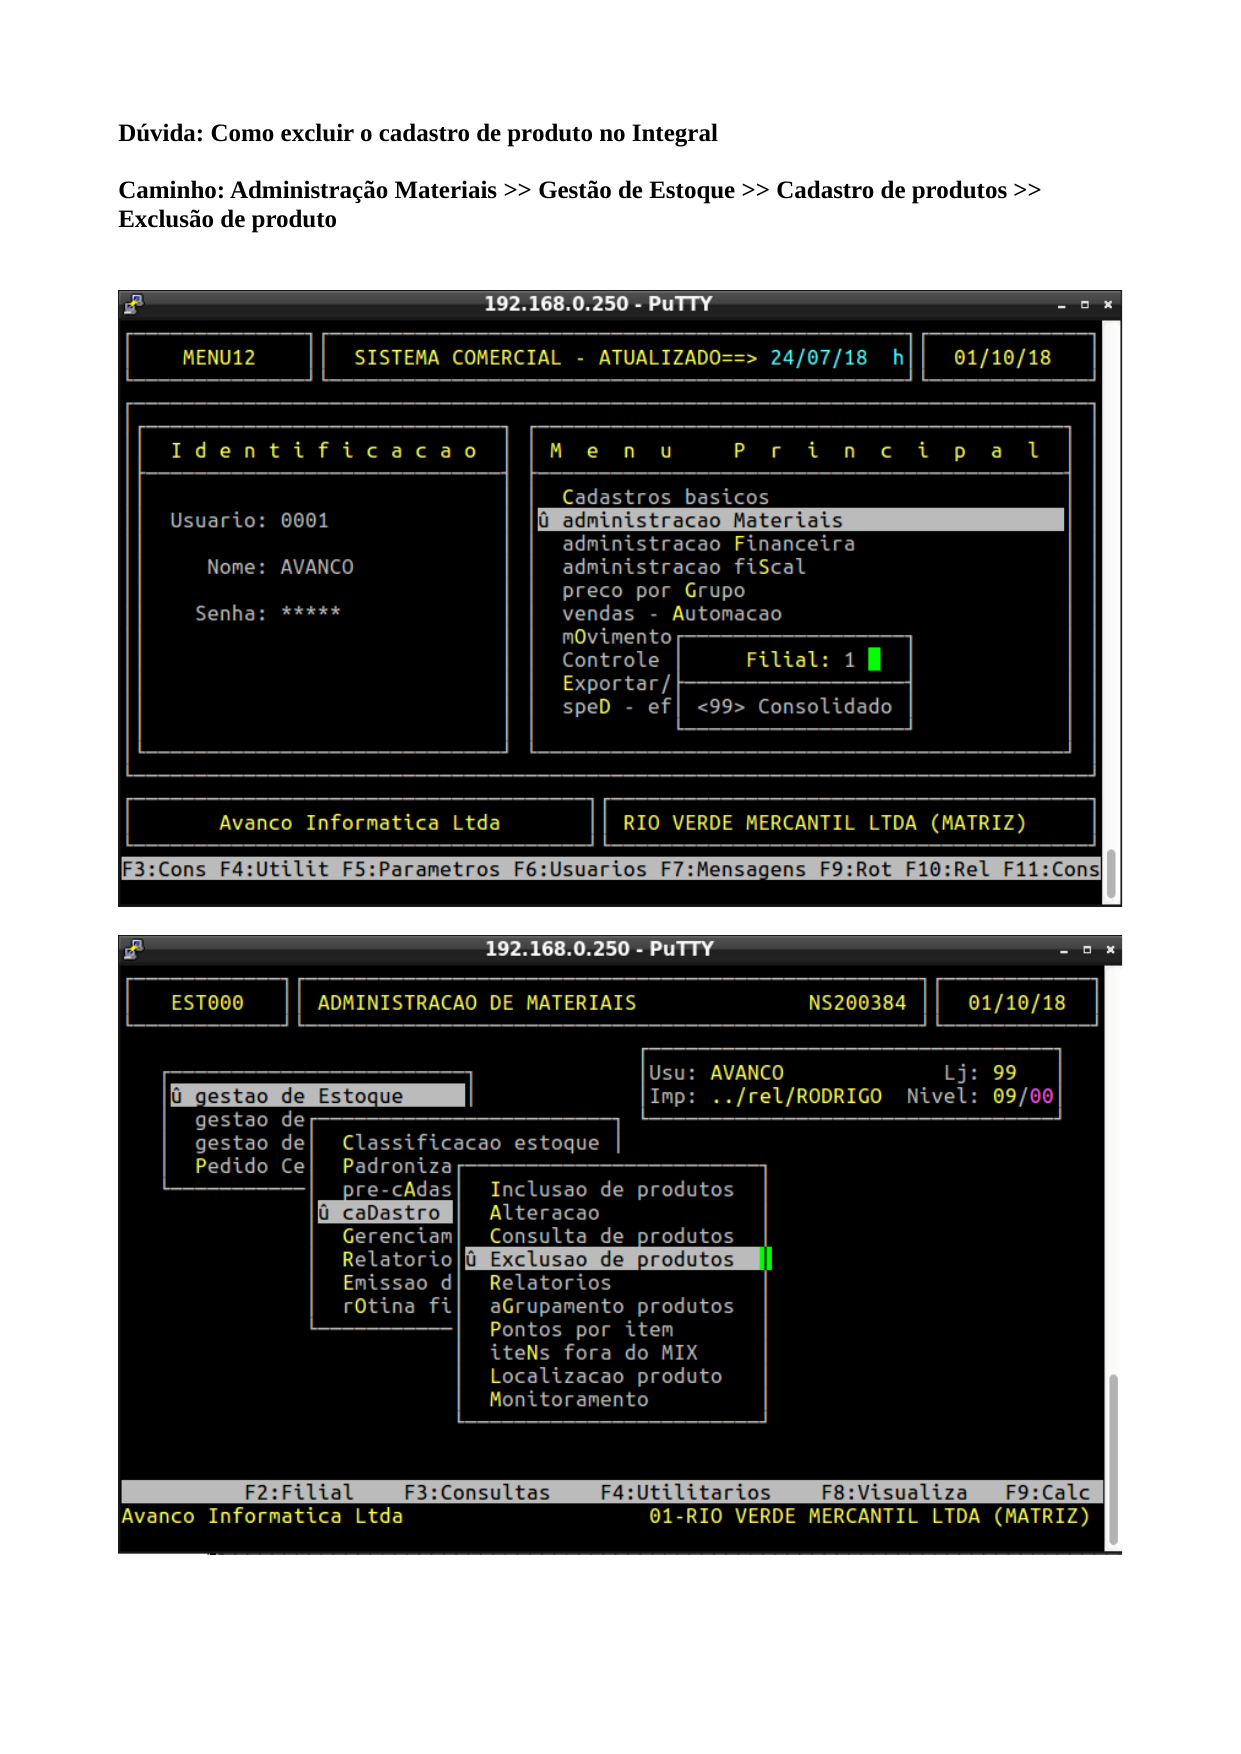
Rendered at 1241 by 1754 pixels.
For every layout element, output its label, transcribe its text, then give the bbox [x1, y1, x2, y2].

picture [118, 935, 1123, 1555]
text Dúvida: Como excluir o cadastro de produto no Integral [118, 118, 1122, 147]
picture [118, 290, 1123, 907]
text Caminho: Administração Materiais >> Gestão de Estoque >> Cadastro de produtos >> Exclusão de produto [118, 176, 1122, 233]
